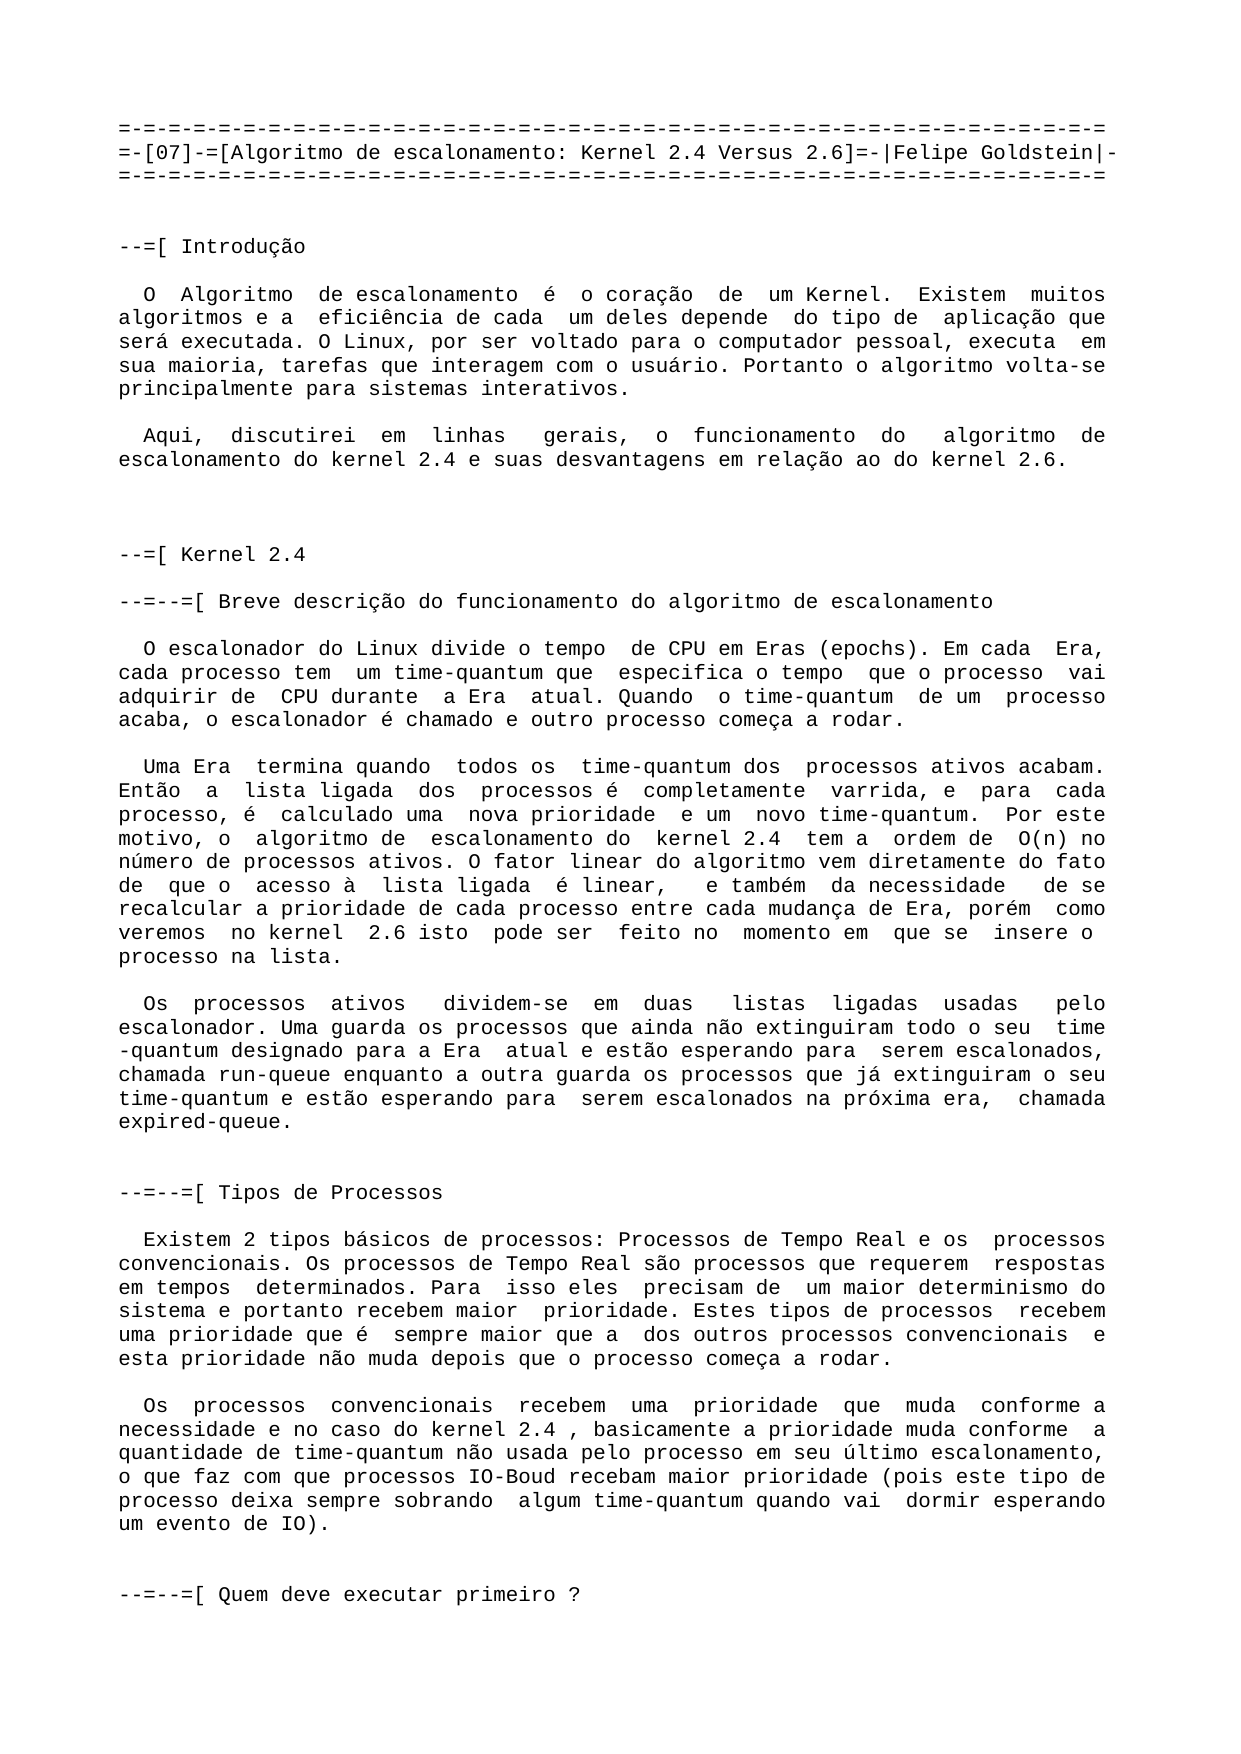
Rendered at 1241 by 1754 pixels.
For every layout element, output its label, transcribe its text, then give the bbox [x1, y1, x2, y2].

text O Algoritmo de escalonamento é o coração de um Kernel. Existem muitos [118, 284, 1122, 307]
text algoritmos e a eficiência de cada um deles depende do tipo de aplicação que [118, 307, 1122, 331]
text --=[ Kernel 2.4 [118, 544, 1122, 567]
text processo deixa sempre sobrando algum time-quantum quando vai dormir esperando [118, 1489, 1122, 1513]
text será executada. O Linux, por ser voltado para o computador pessoal, executa em [118, 331, 1122, 354]
text time-quantum e estão esperando para serem escalonados na próxima era, chamada [118, 1088, 1122, 1111]
text O escalonador do Linux divide o tempo de CPU em Eras (epochs). Em cada Era, [118, 638, 1122, 662]
text Uma Era termina quando todos os time-quantum dos processos ativos acabam. [118, 757, 1122, 780]
text processo na lista. [118, 946, 1122, 969]
text veremos no kernel 2.6 isto pode ser feito no momento em que se insere o [118, 922, 1122, 946]
text uma prioridade que é sempre maior que a dos outros processos convencionais e [118, 1324, 1122, 1348]
text adquirir de CPU durante a Era atual. Quando o time-quantum de um processo [118, 686, 1122, 709]
text recalcular a prioridade de cada processo entre cada mudança de Era, porém como [118, 898, 1122, 922]
text o que faz com que processos IO-Boud recebam maior prioridade (pois este tipo de [118, 1466, 1122, 1489]
text =-=-=-=-=-=-=-=-=-=-=-=-=-=-=-=-=-=-=-=-=-=-=-=-=-=-=-=-=-=-=-=-=-=-=-=-=-=-=-= [118, 118, 1122, 142]
text escalonamento do kernel 2.4 e suas desvantagens em relação ao do kernel 2.6. [118, 449, 1122, 473]
text Os processos convencionais recebem uma prioridade que muda conforme a [118, 1395, 1122, 1419]
text sistema e portanto recebem maior prioridade. Estes tipos de processos recebem [118, 1300, 1122, 1324]
text --=--=[ Breve descrição do funcionamento do algoritmo de escalonamento [118, 591, 1122, 615]
text de que o acesso à lista ligada é linear, e também da necessidade de se [118, 875, 1122, 898]
text necessidade e no caso do kernel 2.4 , basicamente a prioridade muda conforme a [118, 1419, 1122, 1442]
text motivo, o algoritmo de escalonamento do kernel 2.4 tem a ordem de O(n) no [118, 827, 1122, 851]
text em tempos determinados. Para isso eles precisam de um maior determinismo do [118, 1277, 1122, 1300]
text acaba, o escalonador é chamado e outro processo começa a rodar. [118, 709, 1122, 733]
text convencionais. Os processos de Tempo Real são processos que requerem respostas [118, 1253, 1122, 1277]
text Então a lista ligada dos processos é completamente varrida, e para cada [118, 780, 1122, 804]
text Aqui, discutirei em linhas gerais, o funcionamento do algoritmo de [118, 426, 1122, 449]
text -quantum designado para a Era atual e estão esperando para serem escalonados, [118, 1040, 1122, 1064]
text cada processo tem um time-quantum que especifica o tempo que o processo vai [118, 662, 1122, 686]
text Os processos ativos dividem-se em duas listas ligadas usadas pelo [118, 993, 1122, 1017]
text --=--=[ Tipos de Processos [118, 1182, 1122, 1206]
text processo, é calculado uma nova prioridade e um novo time-quantum. Por este [118, 804, 1122, 827]
text escalonador. Uma guarda os processos que ainda não extinguiram todo o seu time [118, 1017, 1122, 1040]
text esta prioridade não muda depois que o processo começa a rodar. [118, 1348, 1122, 1371]
text um evento de IO). [118, 1513, 1122, 1537]
text sua maioria, tarefas que interagem com o usuário. Portanto o algoritmo volta-se [118, 354, 1122, 378]
text expired-queue. [118, 1111, 1122, 1135]
text principalmente para sistemas interativos. [118, 378, 1122, 402]
text --=[ Introdução [118, 236, 1122, 260]
text =-=-=-=-=-=-=-=-=-=-=-=-=-=-=-=-=-=-=-=-=-=-=-=-=-=-=-=-=-=-=-=-=-=-=-=-=-=-=-= [118, 165, 1122, 189]
text =-[07]-=[Algoritmo de escalonamento: Kernel 2.4 Versus 2.6]=-|Felipe Goldstein|- [118, 142, 1122, 165]
text Existem 2 tipos básicos de processos: Processos de Tempo Real e os processos [118, 1229, 1122, 1253]
text número de processos ativos. O fator linear do algoritmo vem diretamente do fato [118, 851, 1122, 875]
text quantidade de time-quantum não usada pelo processo em seu último escalonamento, [118, 1442, 1122, 1466]
text chamada run-queue enquanto a outra guarda os processos que já extinguiram o seu [118, 1064, 1122, 1088]
text --=--=[ Quem deve executar primeiro ? [118, 1584, 1122, 1608]
